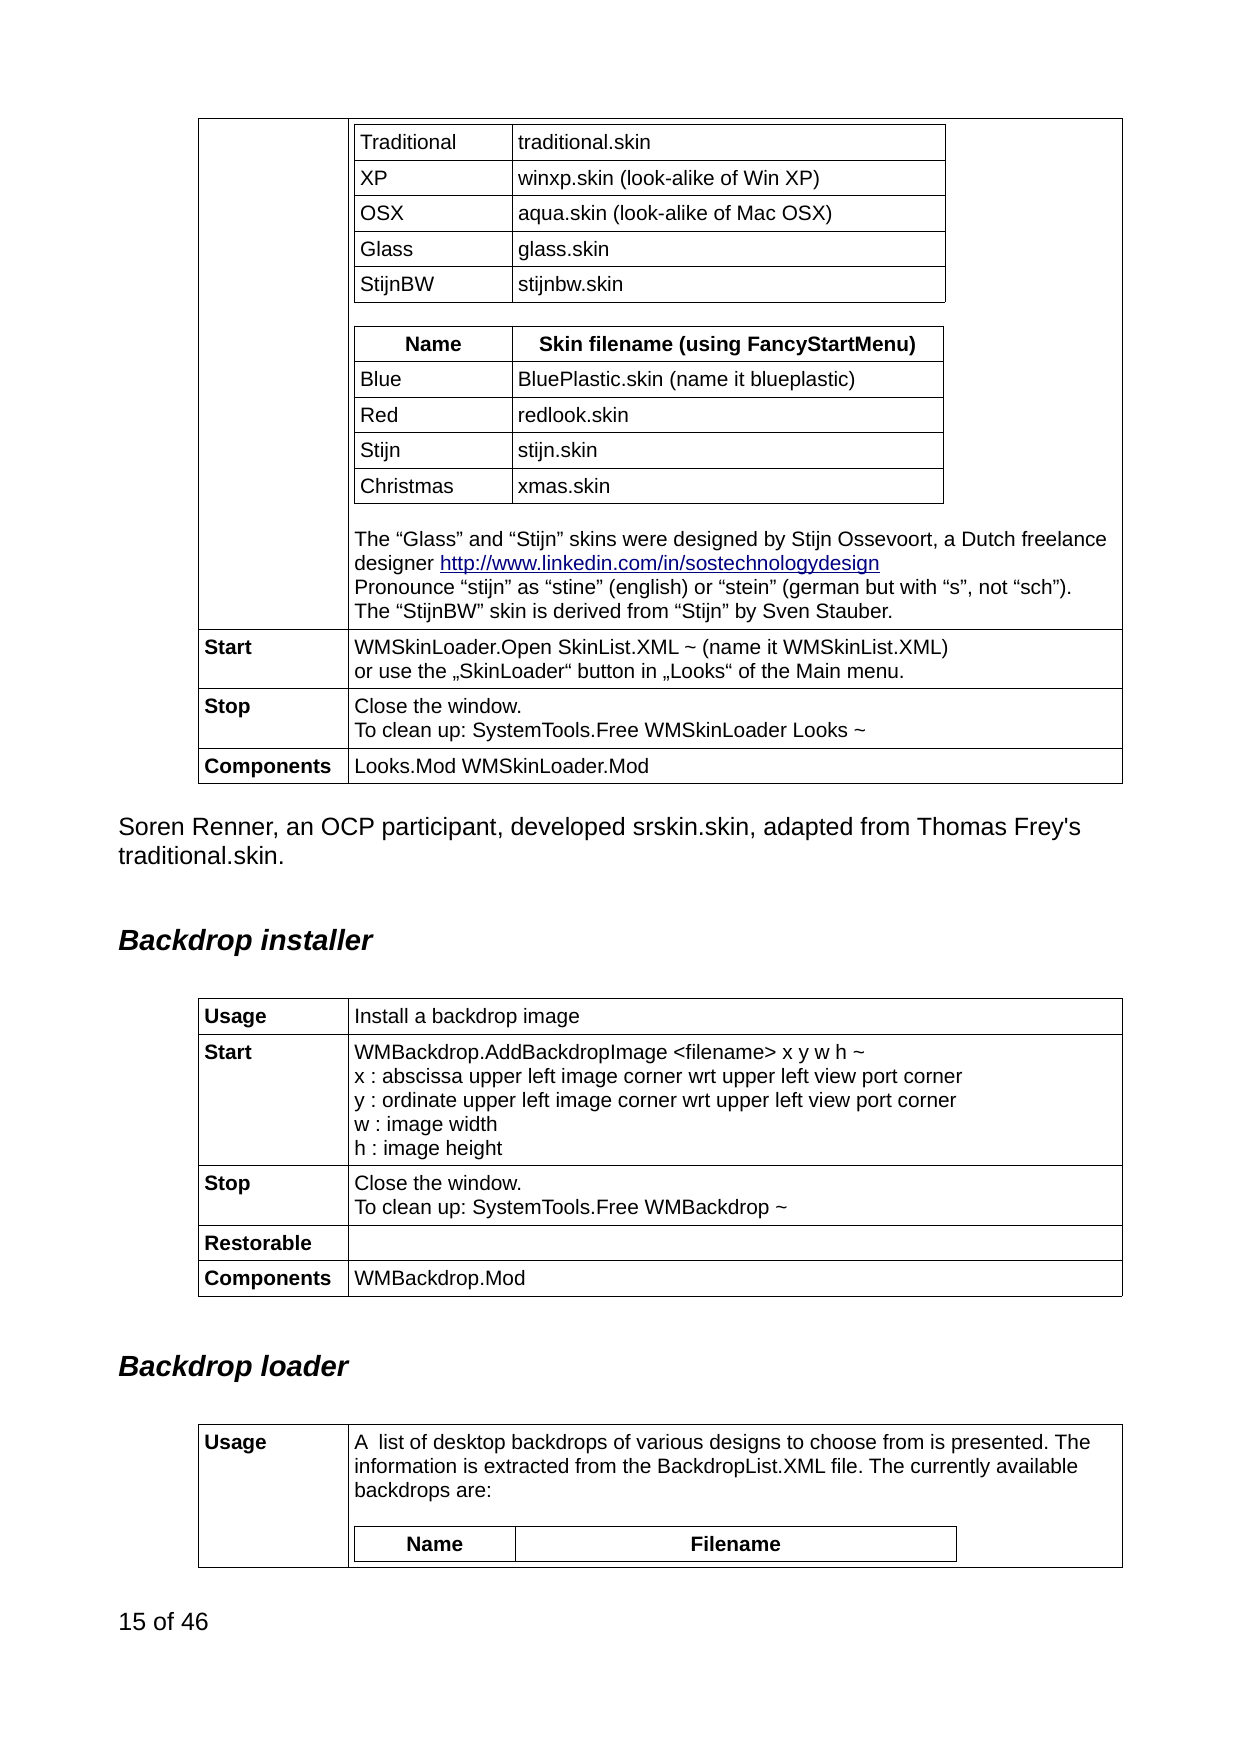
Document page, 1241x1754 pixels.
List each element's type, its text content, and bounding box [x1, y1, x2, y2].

table_cell Stop [199, 1166, 348, 1224]
text Soren Renner, an OCP participant, developed srskin.skin, adapted from Thomas Frey's traditional.skin. [118, 812, 1122, 870]
table_cell StijnBW [355, 267, 512, 302]
table_cell Components [199, 749, 348, 783]
table_cell [349, 1226, 1122, 1260]
table_header Usage [199, 1425, 348, 1567]
subtitle Backdrop loader [118, 1349, 1122, 1383]
table_header [199, 119, 348, 629]
table_cell OSX [355, 196, 512, 231]
table_cell Close the window. To clean up: SystemTools.Free WMBackdrop ~ [349, 1166, 1122, 1224]
table_cell stijn.skin [513, 433, 943, 468]
table_cell WMSkinLoader.Open SkinList.XML ~ (name it WMSkinList.XML) or use the „SkinLoader“ button in „Looks“ of the Main menu. [349, 630, 1122, 688]
table_header Filename [516, 1527, 956, 1561]
table_cell Restorable [199, 1226, 348, 1260]
table_cell Red [355, 398, 512, 432]
table_cell aqua.skin (look-alike of Mac OSX) [513, 196, 945, 231]
table_header A list of desktop backdrops of various designs to choose from is presented. The information is extracted from the BackdropList.XML file. The currently available backdrops are: [349, 1425, 1122, 1567]
table_header Name [355, 1527, 515, 1561]
table_cell BluePlastic.skin (name it blueplastic) [513, 362, 943, 397]
table_cell WMBackdrop.Mod [349, 1261, 1122, 1296]
table_cell stijnbw.skin [513, 267, 945, 302]
table_header Skin filename (using FancyStartMenu) [513, 327, 943, 361]
table_cell traditional.skin [513, 125, 945, 159]
table_header Name [355, 327, 512, 361]
table_cell redlook.skin [513, 398, 943, 432]
table_cell Christmas [355, 469, 512, 503]
table_cell glass.skin [513, 232, 945, 266]
table_cell WMBackdrop.AddBackdropImage <filename> x y w h ~ x : abscissa upper left image corner wrt upper left view port corner y : ordinate upper left image corner wrt upper left view port corner w : image width h : image height [349, 1035, 1122, 1165]
table_header Install a backdrop image [349, 999, 1122, 1034]
table_cell Traditional [355, 125, 512, 159]
subtitle Backdrop installer [118, 923, 1122, 957]
table_cell Stijn [355, 433, 512, 468]
table_cell xmas.skin [513, 469, 943, 503]
table_header The “Glass” and “Stijn” skins were designed by Stijn Ossevoort, a Dutch freelance designer http://www.linkedin.com/in/sostechnologydesign Pronounce “stijn” as “stine” (english) or “stein” (german but with “s”, not “sch”). The “StijnBW” skin is derived from “Stijn” by Sven Stauber. [349, 119, 1122, 629]
table_cell Components [199, 1261, 348, 1296]
table_cell Close the window. To clean up: SystemTools.Free WMSkinLoader Looks ~ [349, 689, 1122, 748]
table_cell Start [199, 630, 348, 688]
table_cell Start [199, 1035, 348, 1165]
table_cell winxp.skin (look-alike of Win XP) [513, 161, 945, 195]
table_cell Glass [355, 232, 512, 266]
table_cell Blue [355, 362, 512, 397]
table_cell XP [355, 161, 512, 195]
table_cell Looks.Mod WMSkinLoader.Mod [349, 749, 1122, 783]
table_cell Stop [199, 689, 348, 748]
table_header Usage [199, 999, 348, 1034]
